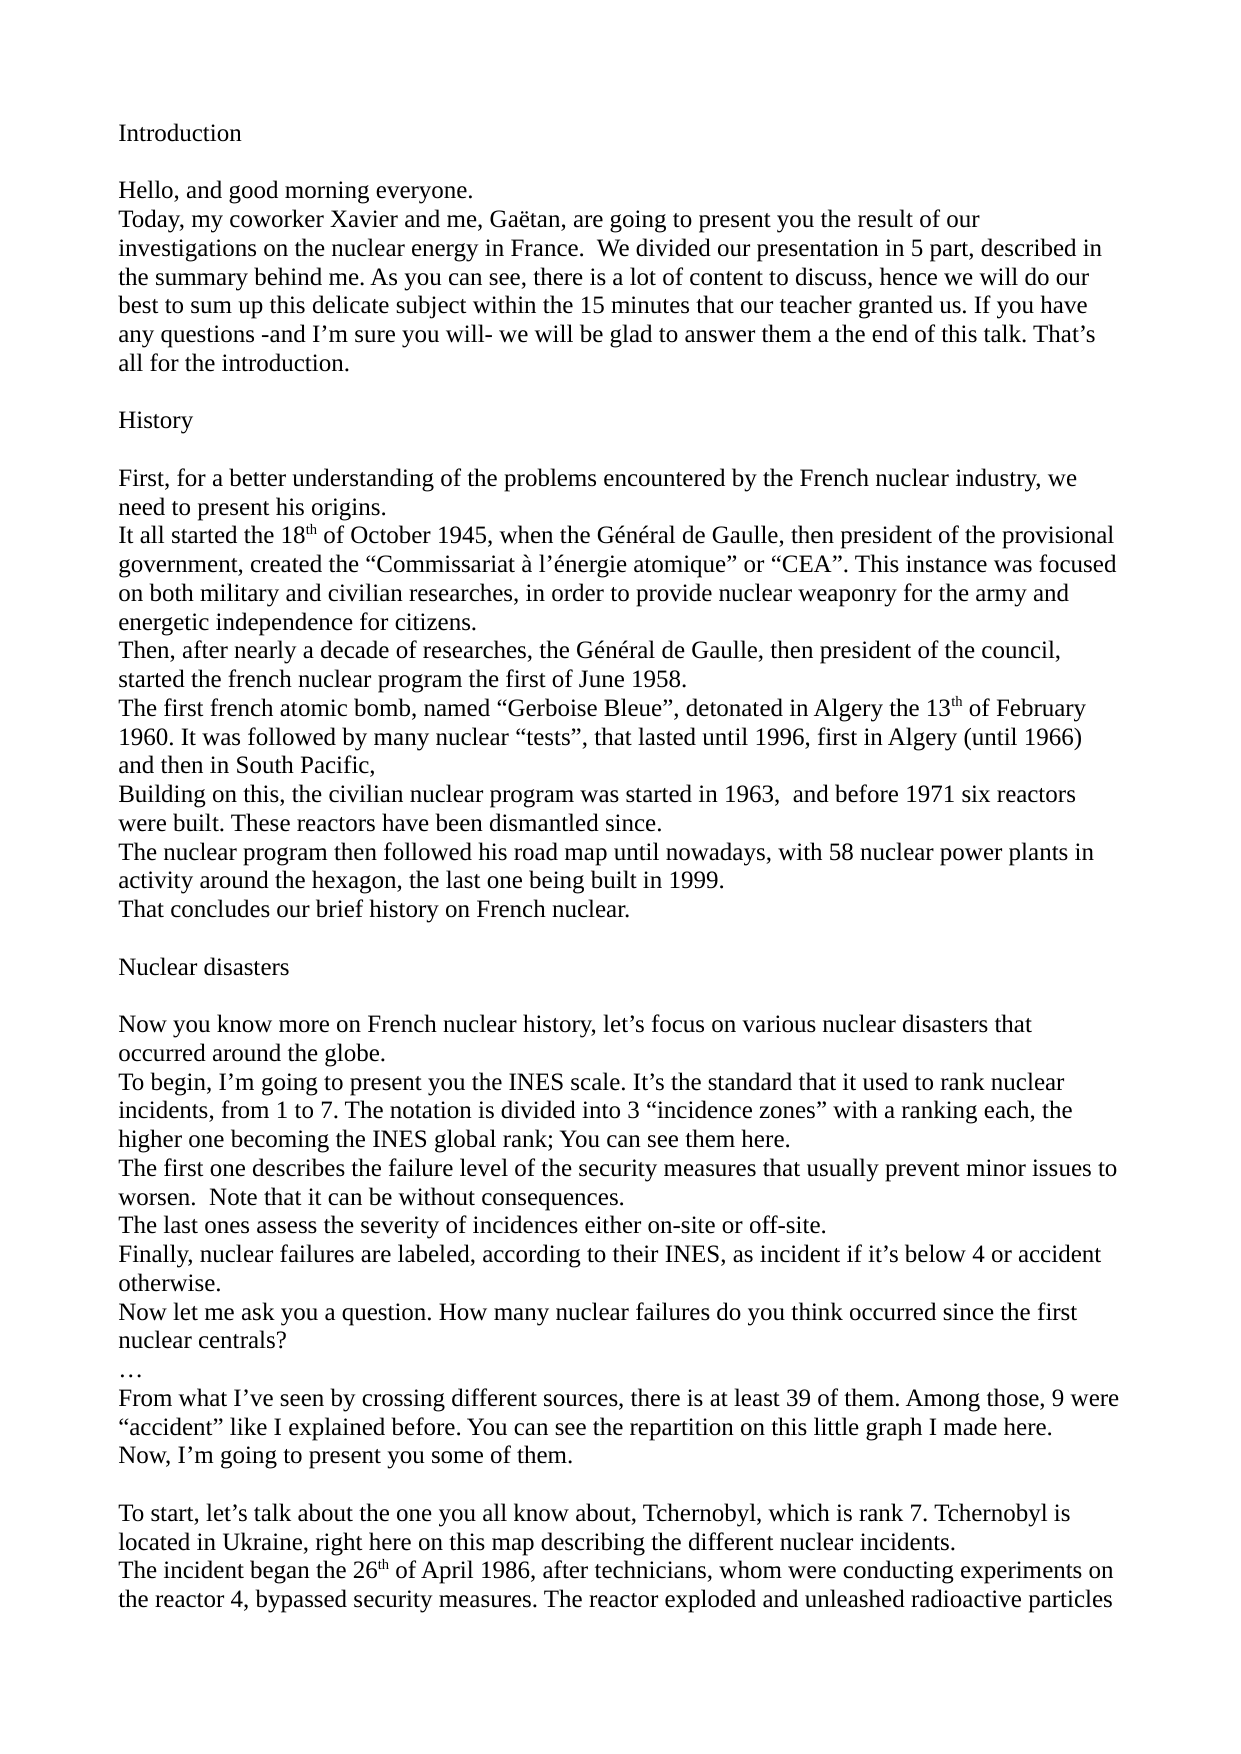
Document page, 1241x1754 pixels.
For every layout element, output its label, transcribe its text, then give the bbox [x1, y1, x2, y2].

text Building on this, the civilian nuclear program was started in 1963, and before 1971 six reactors were built. These reactors have been dismantled since. [118, 779, 1122, 837]
text The first one describes the failure level of the security measures that usually prevent minor issues to worsen. Note that it can be without consequences. [118, 1153, 1122, 1211]
text The first french atomic bomb, named “Gerboise Bleue”, detonated in Algery the 13th of February 1960. It was followed by many nuclear “tests”, that lasted until 1996, first in Algery (until 1966) and then in South Pacific, [118, 693, 1122, 779]
text First, for a better understanding of the problems encountered by the French nuclear industry, we need to present his origins. [118, 463, 1122, 521]
text … [118, 1354, 1122, 1383]
text Now let me ask you a question. How many nuclear failures do you think occurred since the first nuclear centrals? [118, 1297, 1122, 1354]
text To begin, I’m going to present you the INES scale. It’s the standard that it used to rank nuclear incidents, from 1 to 7. The notation is divided into 3 “incidence zones” with a ranking each, the higher one becoming the INES global rank; You can see them here. [118, 1067, 1122, 1153]
text The last ones assess the severity of incidences either on-site or off-site. [118, 1211, 1122, 1239]
text It all started the 18th of October 1945, when the Général de Gaulle, then president of the provisional government, created the “Commissariat à l’énergie atomique” or “CEA”. This instance was focused on both military and civilian researches, in order to provide nuclear weaponry for the army and energetic independence for citizens. [118, 521, 1122, 636]
text That concludes our brief history on French nuclear. [118, 894, 1122, 923]
text The nuclear program then followed his road map until nowadays, with 58 nuclear power plants in activity around the hexagon, the last one being built in 1999. [118, 837, 1122, 894]
text Hello, and good morning everyone. [118, 176, 1122, 204]
text The incident began the 26th of April 1986, after technicians, whom were conducting experiments on the reactor 4, bypassed security measures. The reactor exploded and unleashed radioactive particles [118, 1556, 1122, 1613]
text History [118, 406, 1122, 434]
text Now you know more on French nuclear history, let’s focus on various nuclear disasters that occurred around the globe. [118, 1009, 1122, 1067]
text Nuclear disasters [118, 952, 1122, 981]
text Now, I’m going to present you some of them. [118, 1441, 1122, 1469]
text Finally, nuclear failures are labeled, according to their INES, as incident if it’s below 4 or accident otherwise. [118, 1239, 1122, 1297]
text Introduction [118, 118, 1122, 147]
text Then, after nearly a decade of researches, the Général de Gaulle, then president of the council, started the french nuclear program the first of June 1958. [118, 636, 1122, 693]
text To start, let’s talk about the one you all know about, Tchernobyl, which is rank 7. Tchernobyl is located in Ukraine, right here on this map describing the different nuclear incidents. [118, 1498, 1122, 1556]
text Today, my coworker Xavier and me, Gaëtan, are going to present you the result of our investigations on the nuclear energy in France. We divided our presentation in 5 part, described in the summary behind me. As you can see, there is a lot of content to discuss, hence we will do our best to sum up this delicate subject within the 15 minutes that our teacher granted us. If you have any questions -and I’m sure you will- we will be glad to answer them a the end of this talk. That’s all for the introduction. [118, 204, 1122, 377]
text From what I’ve seen by crossing different sources, there is at least 39 of them. Among those, 9 were “accident” like I explained before. You can see the repartition on this little graph I made here. [118, 1383, 1122, 1441]
